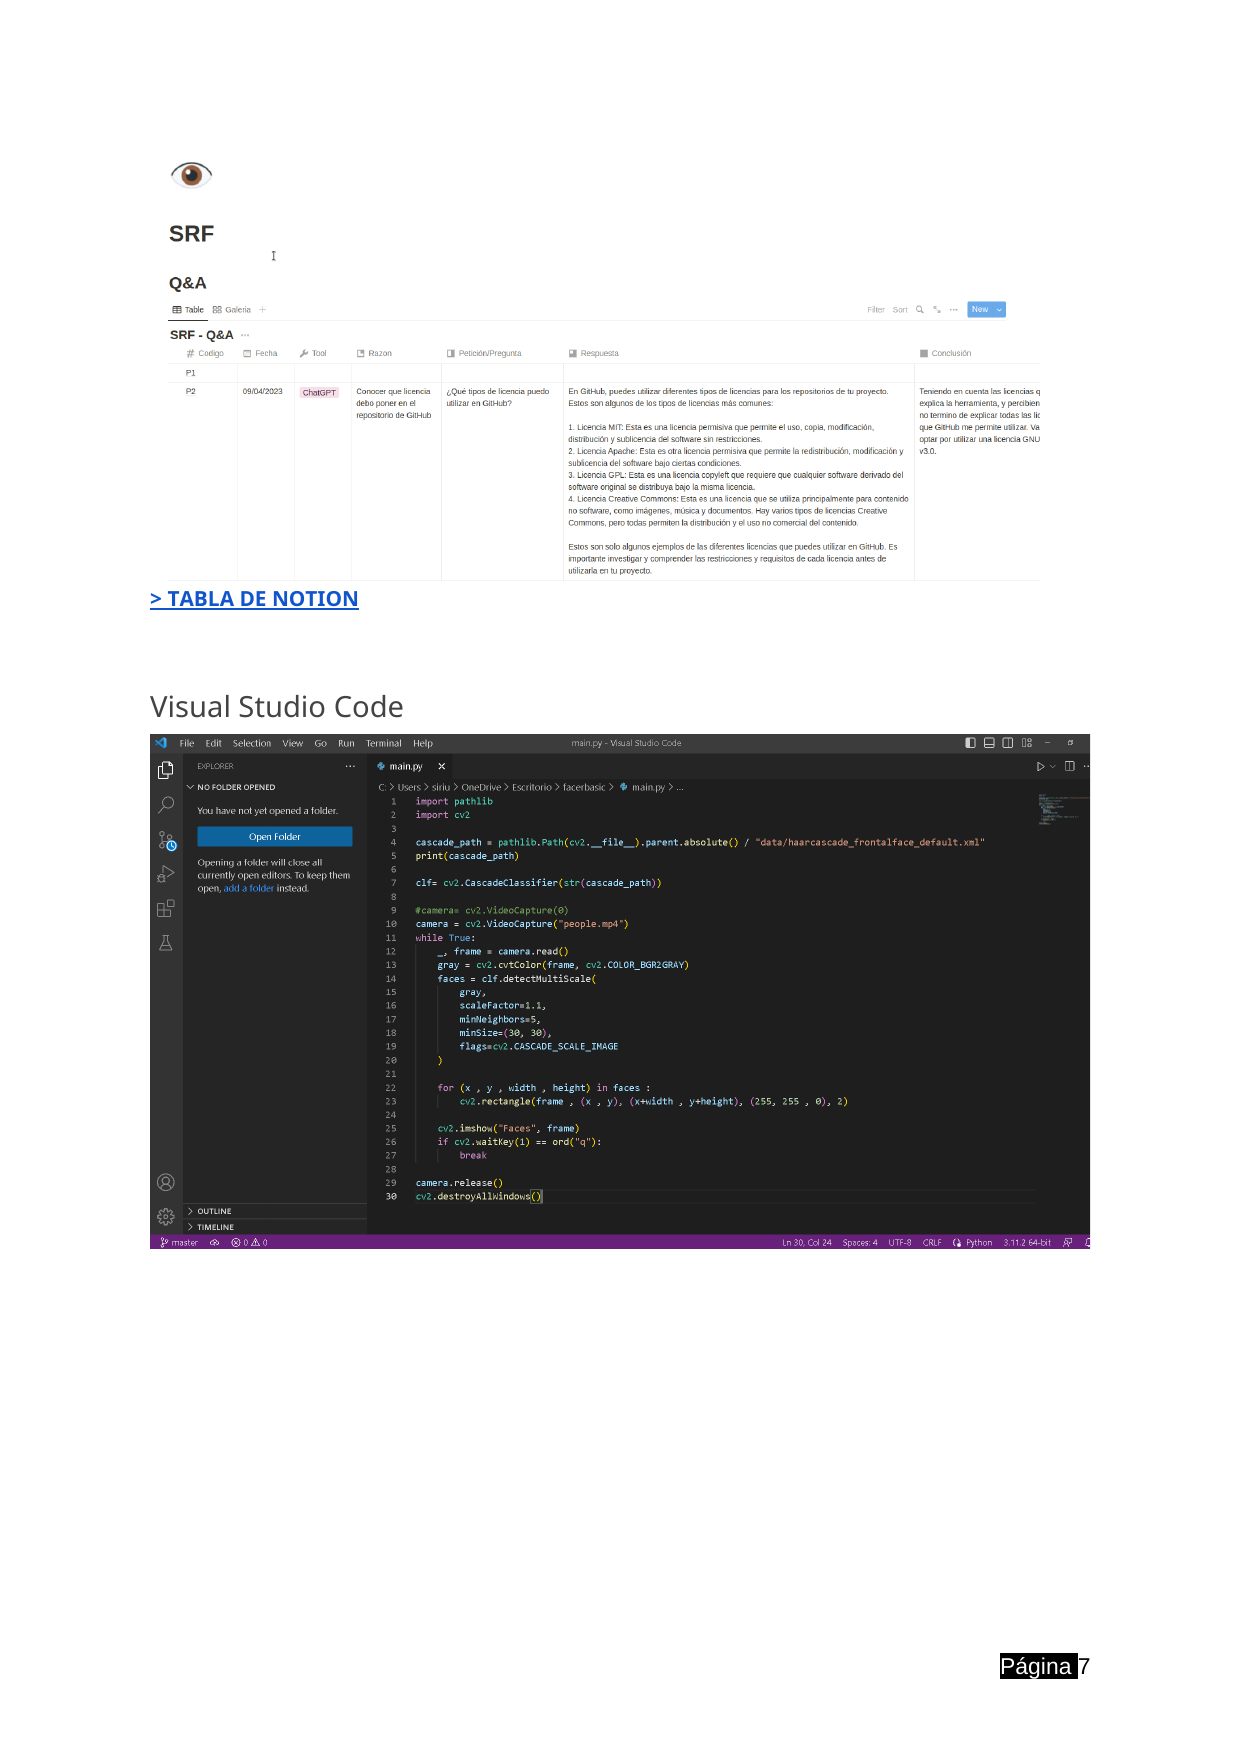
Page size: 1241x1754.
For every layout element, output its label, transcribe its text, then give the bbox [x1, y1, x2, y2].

text > TABLA DE NOTION [150, 584, 1090, 613]
picture [150, 150, 1040, 581]
subtitle Visual Studio Code [150, 686, 1090, 726]
picture [150, 734, 1091, 1249]
